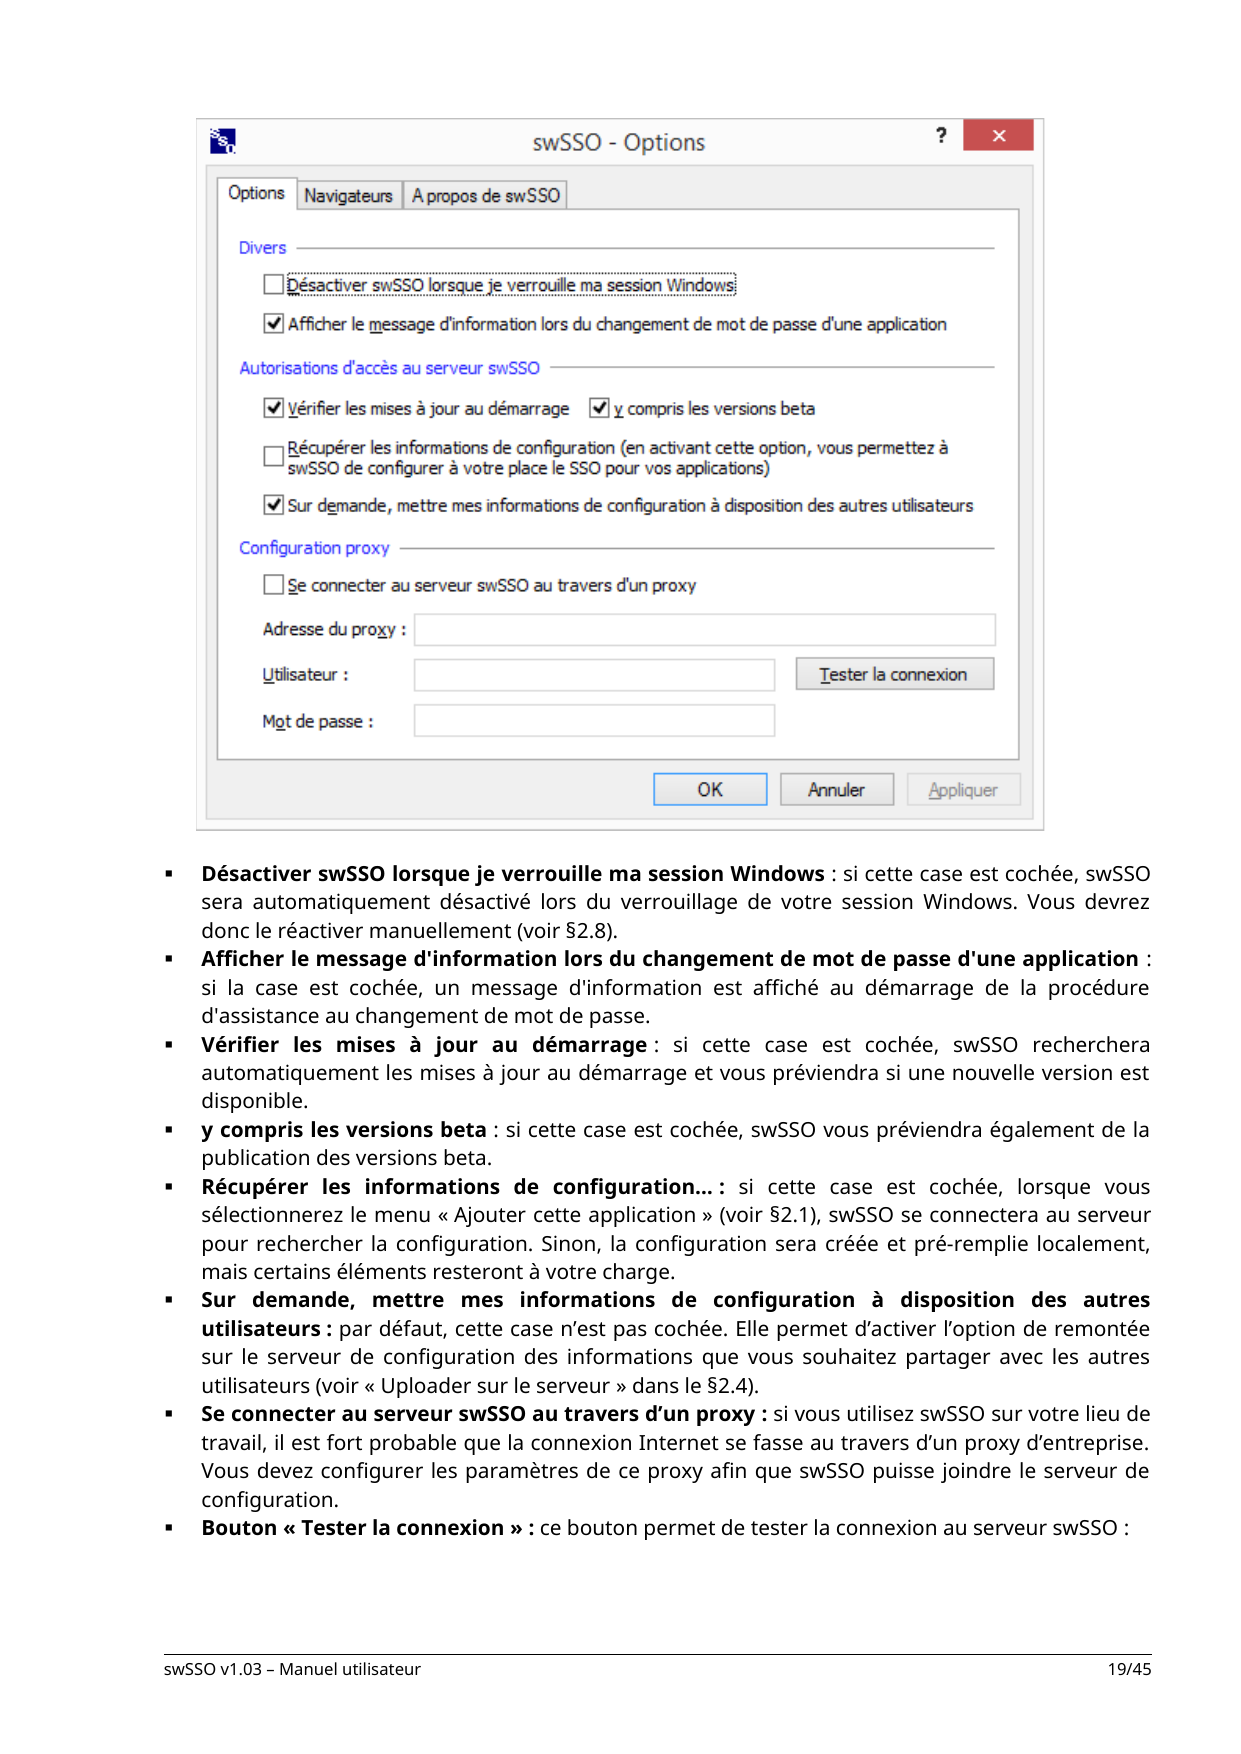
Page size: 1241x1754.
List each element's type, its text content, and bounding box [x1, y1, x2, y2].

list Sur demande, mettre mes informations de configuration à disposition des autres utilisateurs : par défaut, cette case n’est pas cochée. Elle permet d’activer l’option de remontée sur le serveur de configuration des informations que vous souhaitez partager avec les autres utilisateurs (voir « Uploader sur le serveur » dans le §2.4). [164, 1286, 1152, 1399]
picture [196, 118, 1045, 831]
list Désactiver swSSO lorsque je verrouille ma session Windows : si cette case est cochée, swSSO sera automatiquement désactivé lors du verrouillage de votre session Windows. Vous devrez donc le réactiver manuellement (voir §2.8). [164, 859, 1152, 944]
list Afficher le message d'information lors du changement de mot de passe d'une application : si la case est cochée, un message d'information est affiché au démarrage de la procédure d'assistance au changement de mot de passe. [164, 944, 1152, 1030]
list Se connecter au serveur swSSO au travers d’un proxy : si vous utilisez swSSO sur votre lieu de travail, il est fort probable que la connexion Internet se fasse au travers d’un proxy d’entreprise. Vous devez configurer les paramètres de ce proxy afin que swSSO puisse joindre le serveur de configuration. [164, 1399, 1152, 1513]
list Bouton « Tester la connexion » : ce bouton permet de tester la connexion au serveur swSSO : [164, 1513, 1152, 1542]
list Vérifier les mises à jour au démarrage : si cette case est cochée, swSSO recherchera automatiquement les mises à jour au démarrage et vous préviendra si une nouvelle version est disponible. [164, 1030, 1152, 1115]
list Récupérer les informations de configuration… : si cette case est cochée, lorsque vous sélectionnerez le menu « Ajouter cette application » (voir §2.1), swSSO se connectera au serveur pour rechercher la configuration. Sinon, la configuration sera créée et pré-remplie localement, mais certains éléments resteront à votre charge. [164, 1172, 1152, 1286]
list y compris les versions beta : si cette case est cochée, swSSO vous préviendra également de la publication des versions beta. [164, 1115, 1152, 1172]
